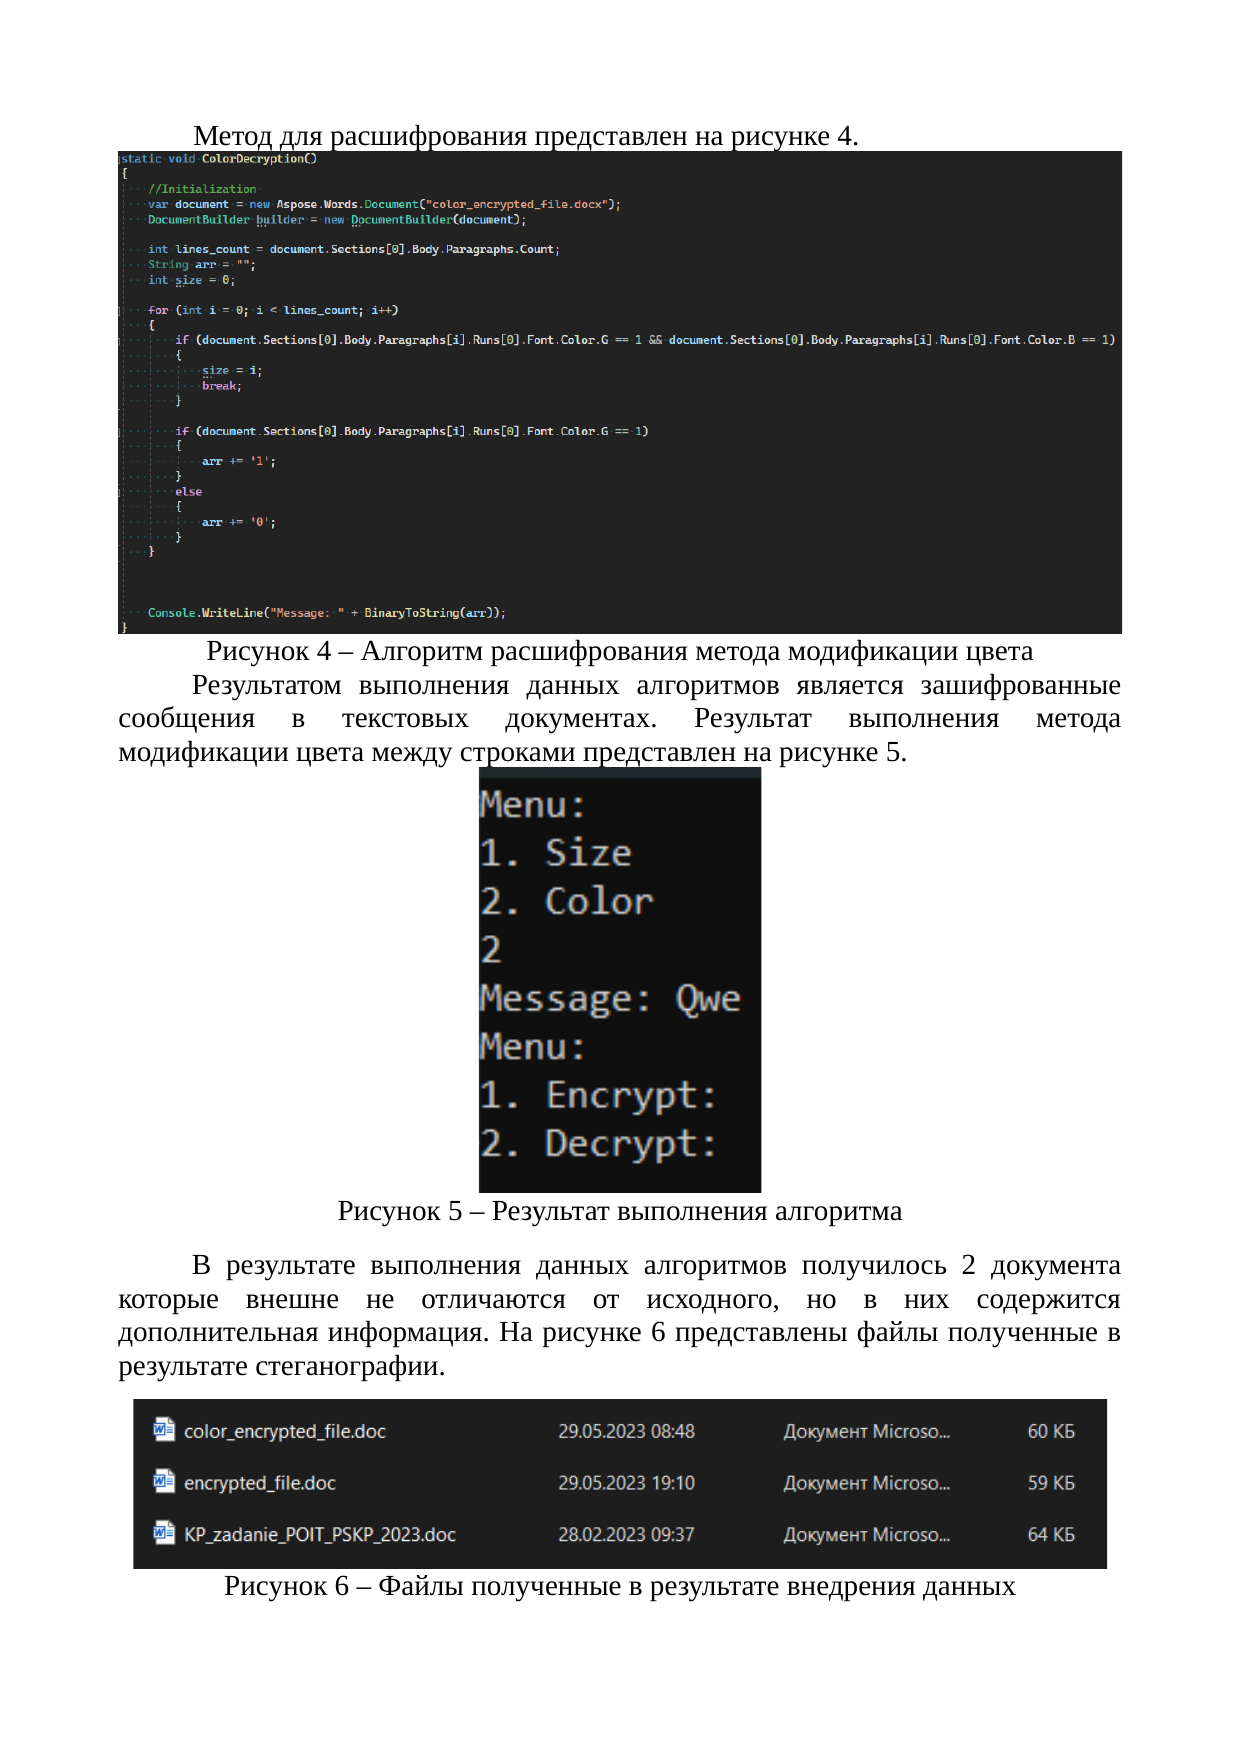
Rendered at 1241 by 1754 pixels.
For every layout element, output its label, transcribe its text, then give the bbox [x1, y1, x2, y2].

picture [478, 767, 762, 1193]
picture [133, 1399, 1108, 1569]
picture [118, 151, 1123, 634]
text Метод для расшифрования представлен на рисунке 4. [118, 118, 1122, 151]
text Результатом выполнения данных алгоритмов является зашифрованные сообщения в текстовых документах. Результат выполнения метода модификации цвета между строками представлен на рисунке 5. [118, 667, 1122, 767]
text Рисунок 4 – Алгоритм расшифрования метода модификации цвета [118, 634, 1122, 667]
text Рисунок 5 – Результат выполнения алгоритма [118, 767, 1122, 1226]
text В результате выполнения данных алгоритмов получилось 2 документа которые внешне не отличаются от исходного, но в них содержится дополнительная информация. На рисунке 6 представлены файлы полученные в результате стеганографии. [118, 1247, 1122, 1381]
text Рисунок 6 – Файлы полученные в результате внедрения данных [118, 1399, 1122, 1602]
